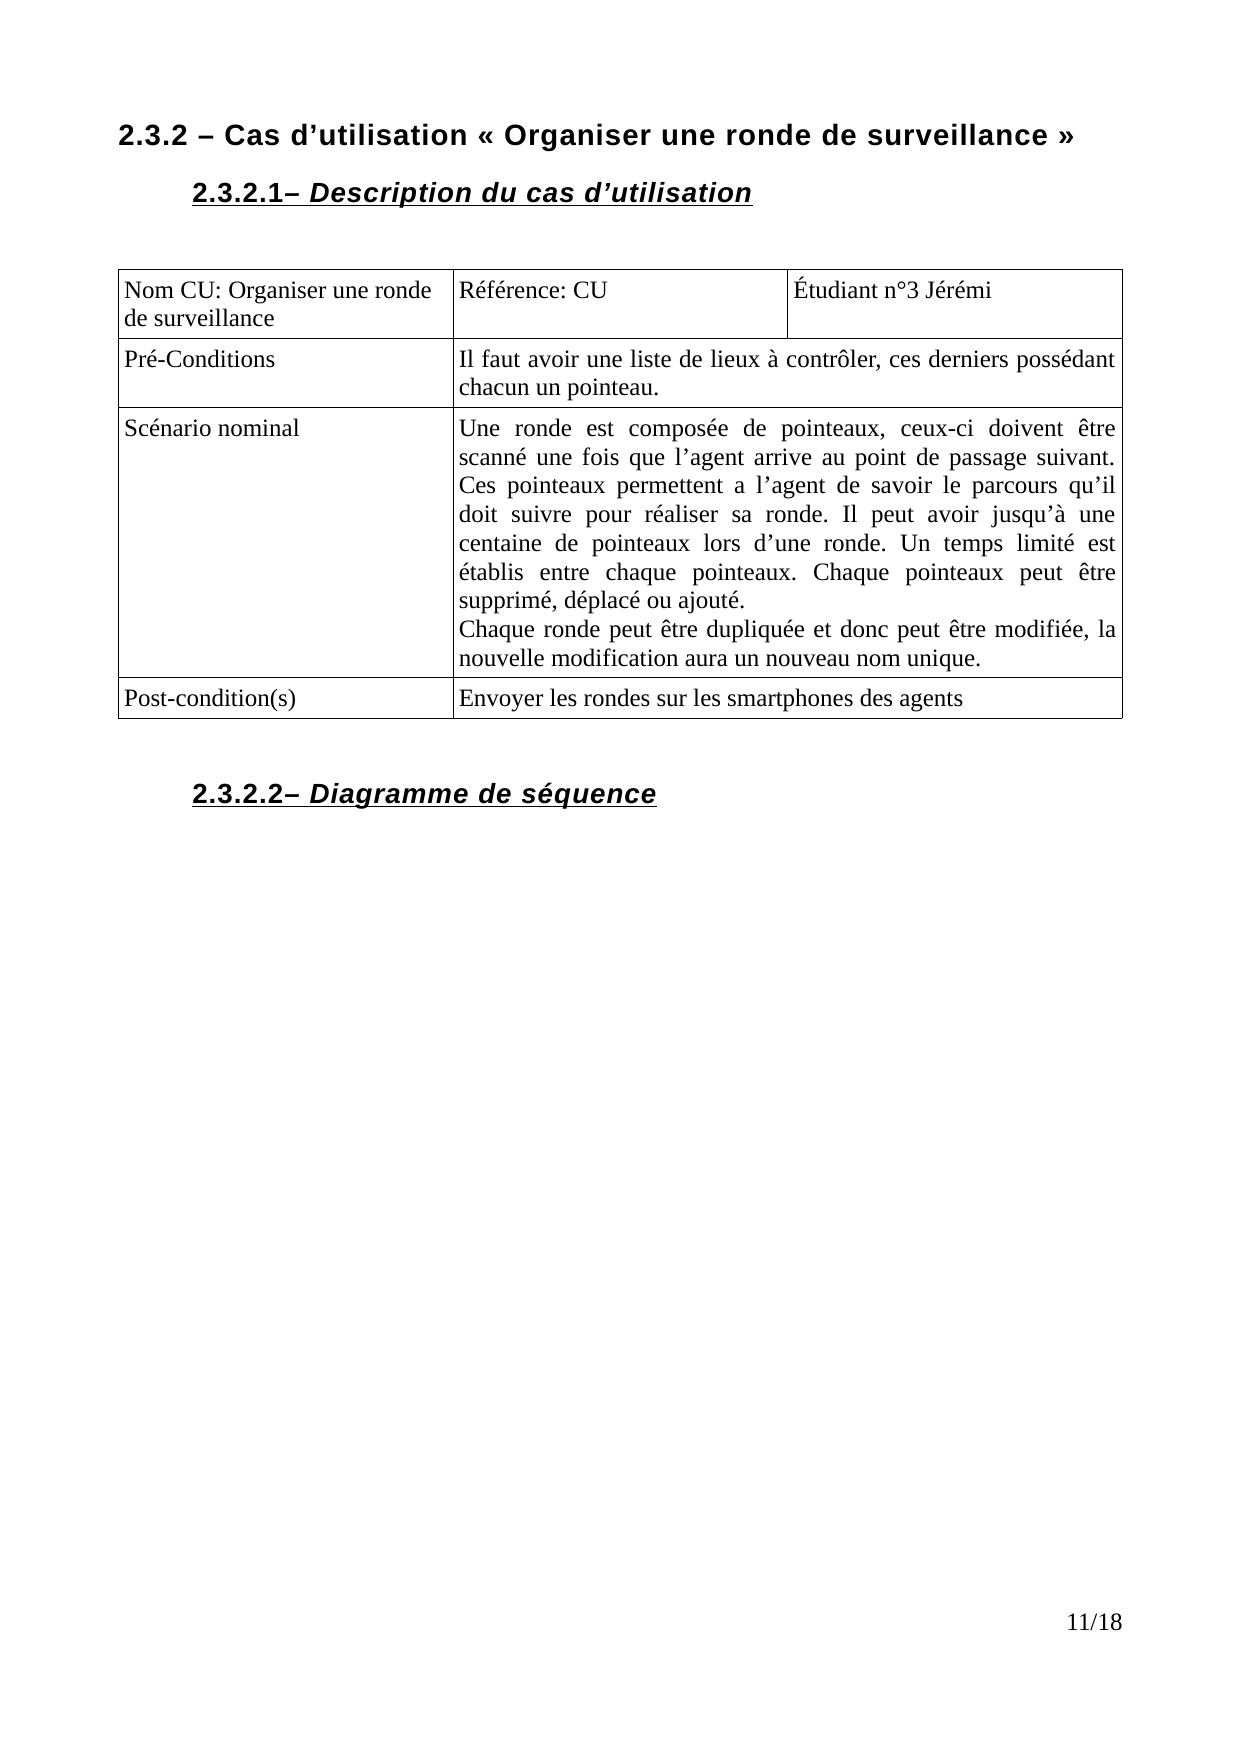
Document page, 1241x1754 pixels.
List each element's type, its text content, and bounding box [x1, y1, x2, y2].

subtitle 2.3.2 – Cas d’utilisation « Organiser une ronde de surveillance » [118, 118, 1122, 152]
table_cell Pré-Conditions [119, 339, 453, 407]
table_cell Il faut avoir une liste de lieux à contrôler, ces derniers possédant chacun un pointeau. [454, 339, 1122, 407]
subtitle 2.3.2.2– Diagramme de séquence [118, 778, 1122, 810]
table_cell Scénario nominal [119, 408, 453, 677]
table_header Nom CU: Organiser une ronde de surveillance [119, 270, 453, 338]
table_header Référence: CU [454, 270, 787, 338]
table_header Étudiant n°3 Jérémi [788, 270, 1122, 338]
table_cell Envoyer les rondes sur les smartphones des agents [454, 678, 1122, 718]
subtitle 2.3.2.1– Description du cas d’utilisation [118, 177, 1122, 209]
table_cell Post-condition(s) [119, 678, 453, 718]
table_cell Une ronde est composée de pointeaux, ceux-ci doivent être scanné une fois que l’agent arrive au point de passage suivant. Ces pointeaux permettent a l’agent de savoir le parcours qu’il doit suivre pour réaliser sa ronde. Il peut avoir jusqu’à une centaine de pointeaux lors d’une ronde. Un temps limité est établis entre chaque pointeaux. Chaque pointeaux peut être supprimé, déplacé ou ajouté. Chaque ronde peut être dupliquée et donc peut être modifiée, la nouvelle modification aura un nouveau nom unique. [454, 408, 1122, 677]
